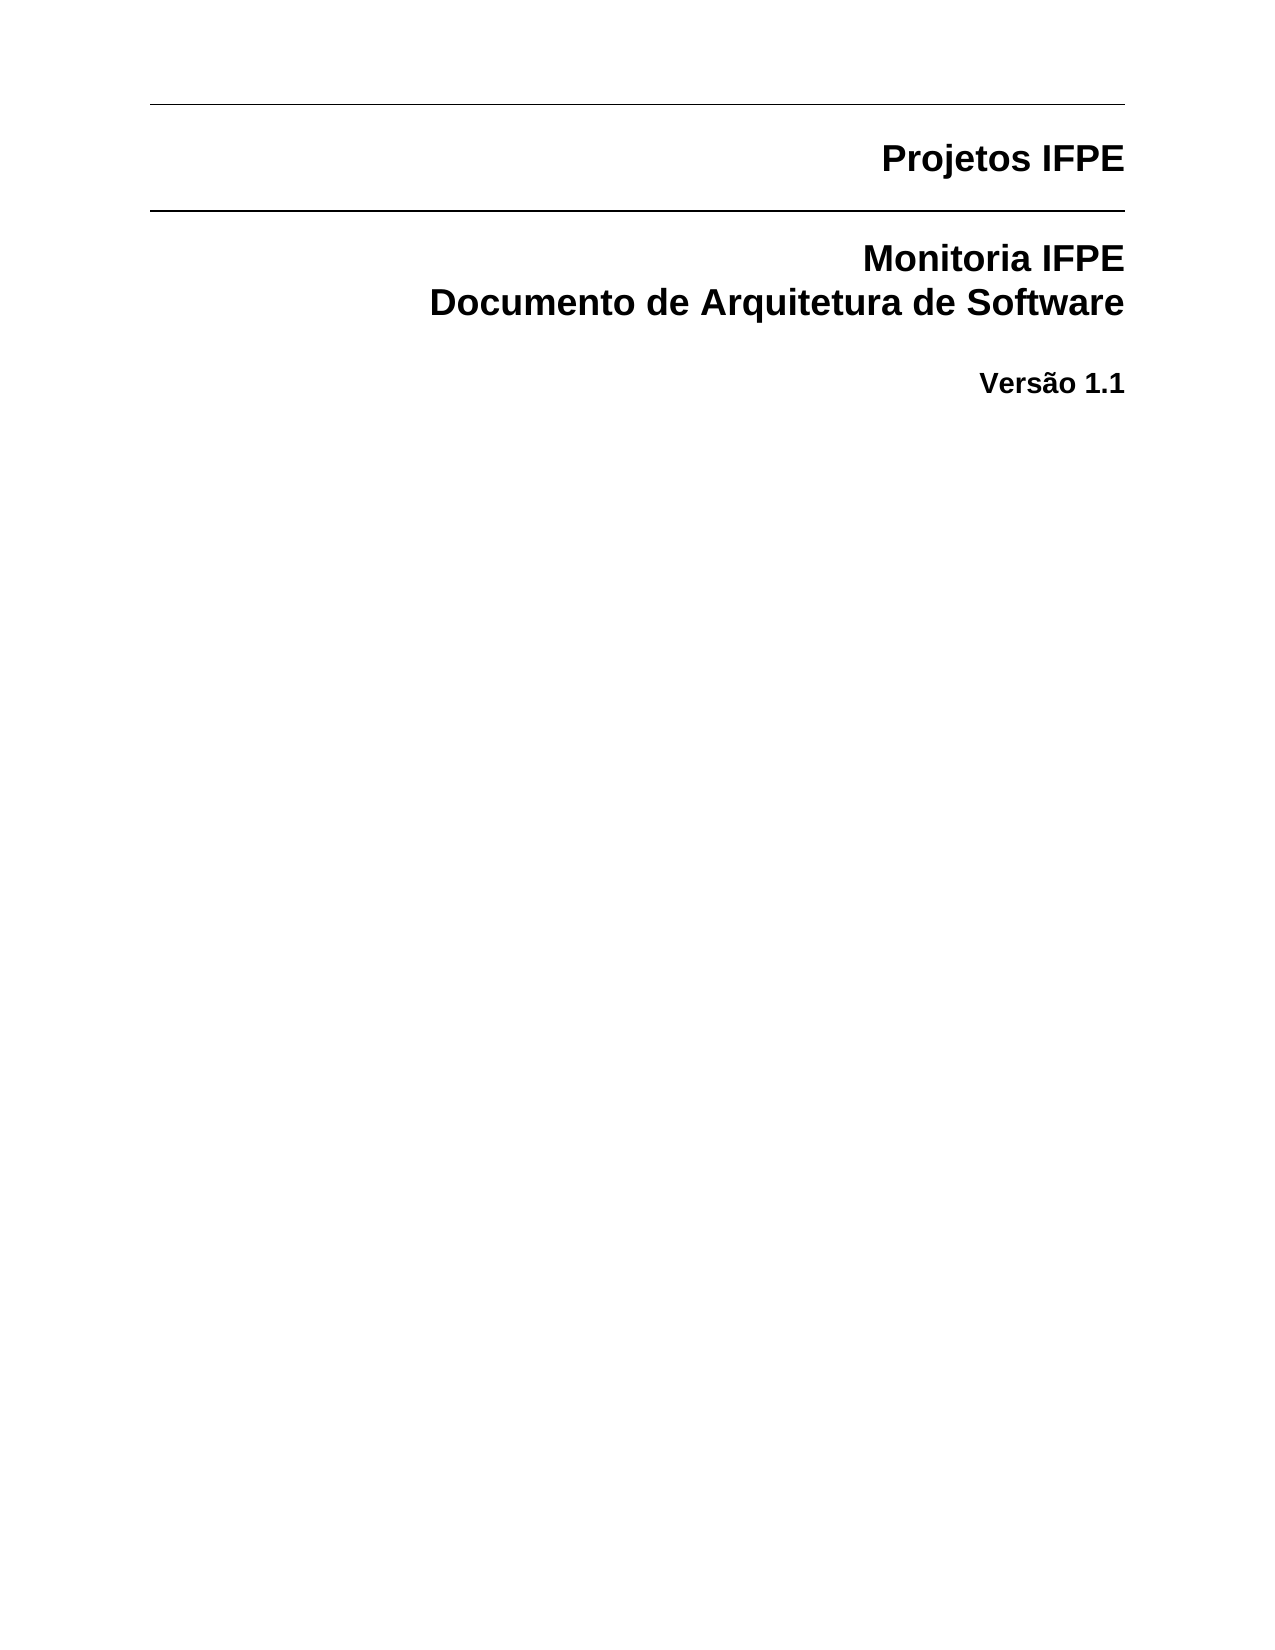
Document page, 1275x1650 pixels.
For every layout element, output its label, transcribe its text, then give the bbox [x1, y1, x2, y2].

subtitle Documento de Arquitetura de Software [150, 280, 1125, 323]
subtitle Versão 1.1 [150, 366, 1125, 399]
subtitle Monitoria IFPE [150, 237, 1125, 280]
